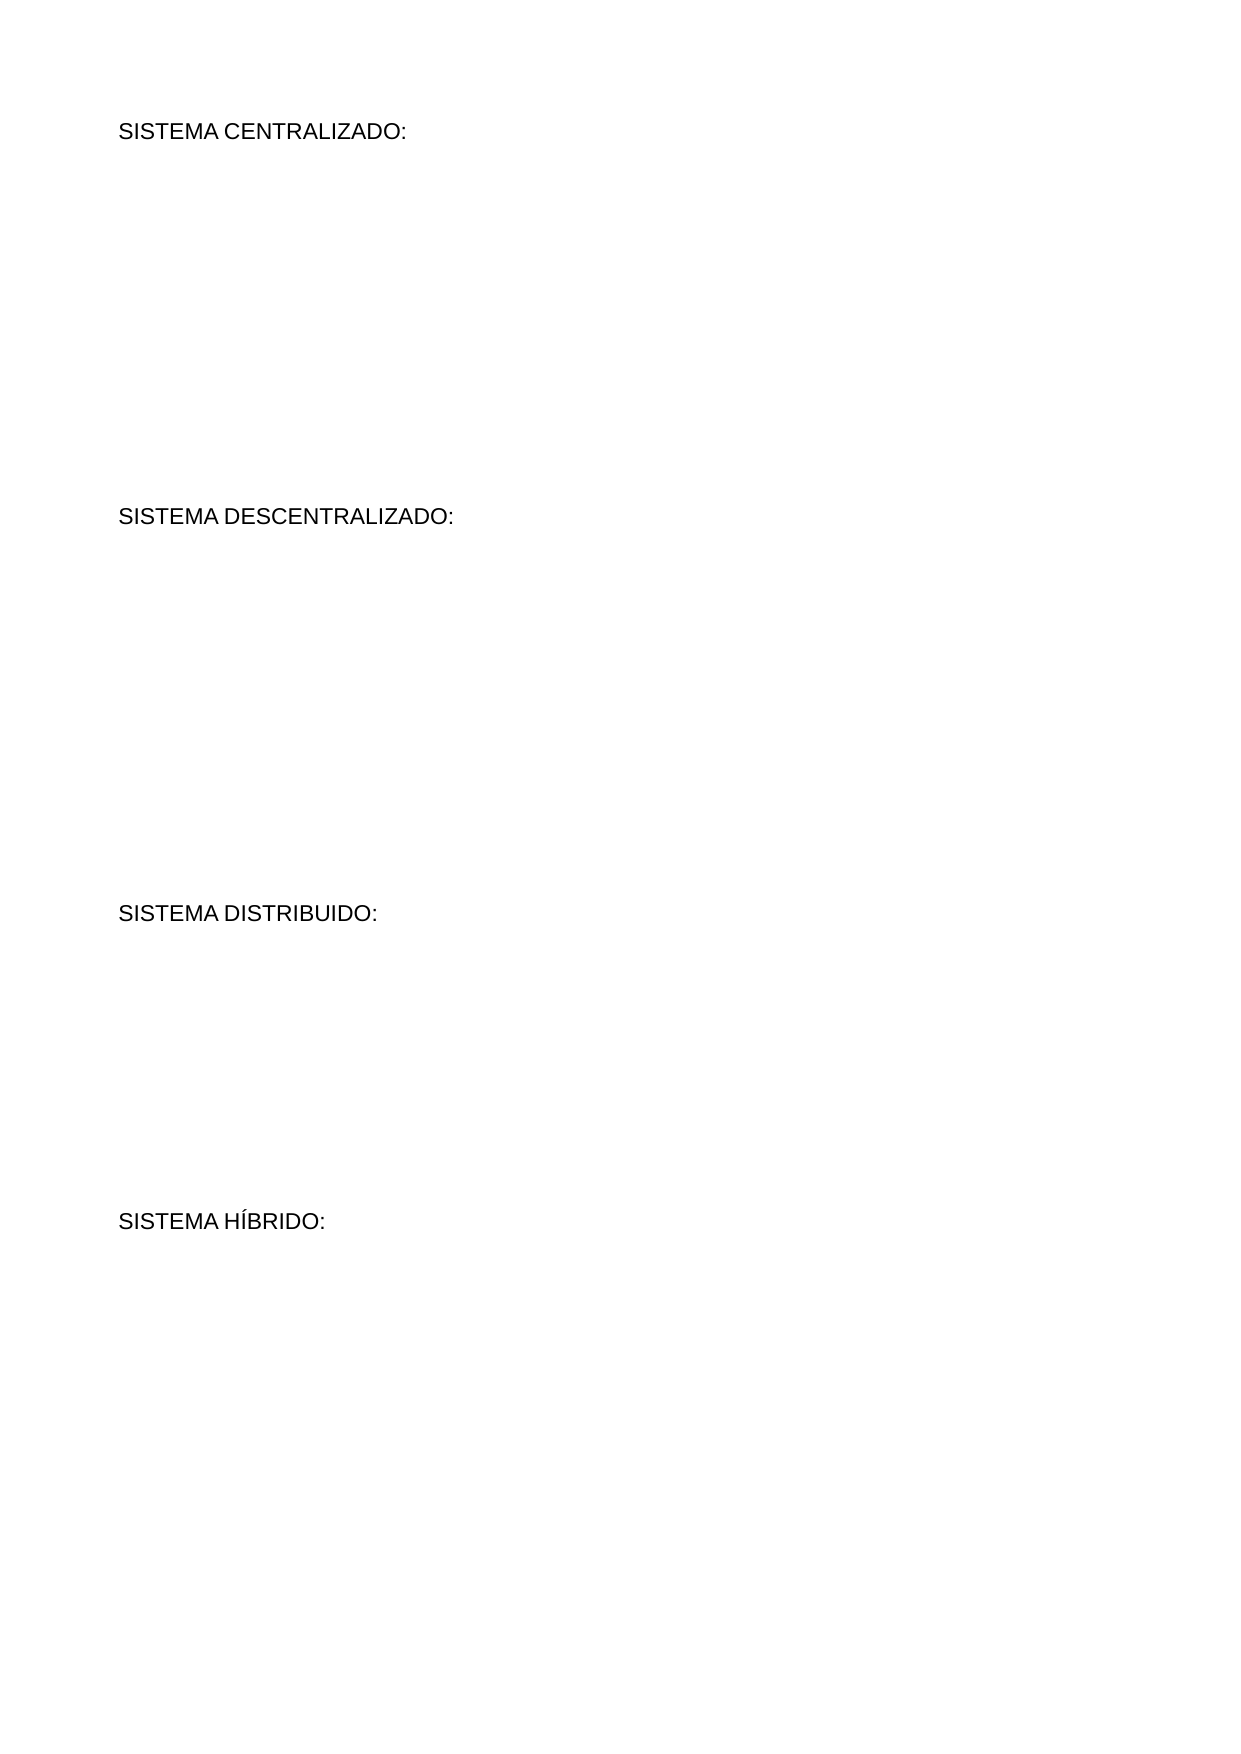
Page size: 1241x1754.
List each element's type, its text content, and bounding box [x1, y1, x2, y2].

text SISTEMA DISTRIBUIDO: [118, 900, 1122, 926]
text SISTEMA HÍBRIDO: [118, 1208, 1122, 1234]
text SISTEMA CENTRALIZADO: [118, 118, 1122, 144]
text SISTEMA DESCENTRALIZADO: [118, 503, 1122, 529]
